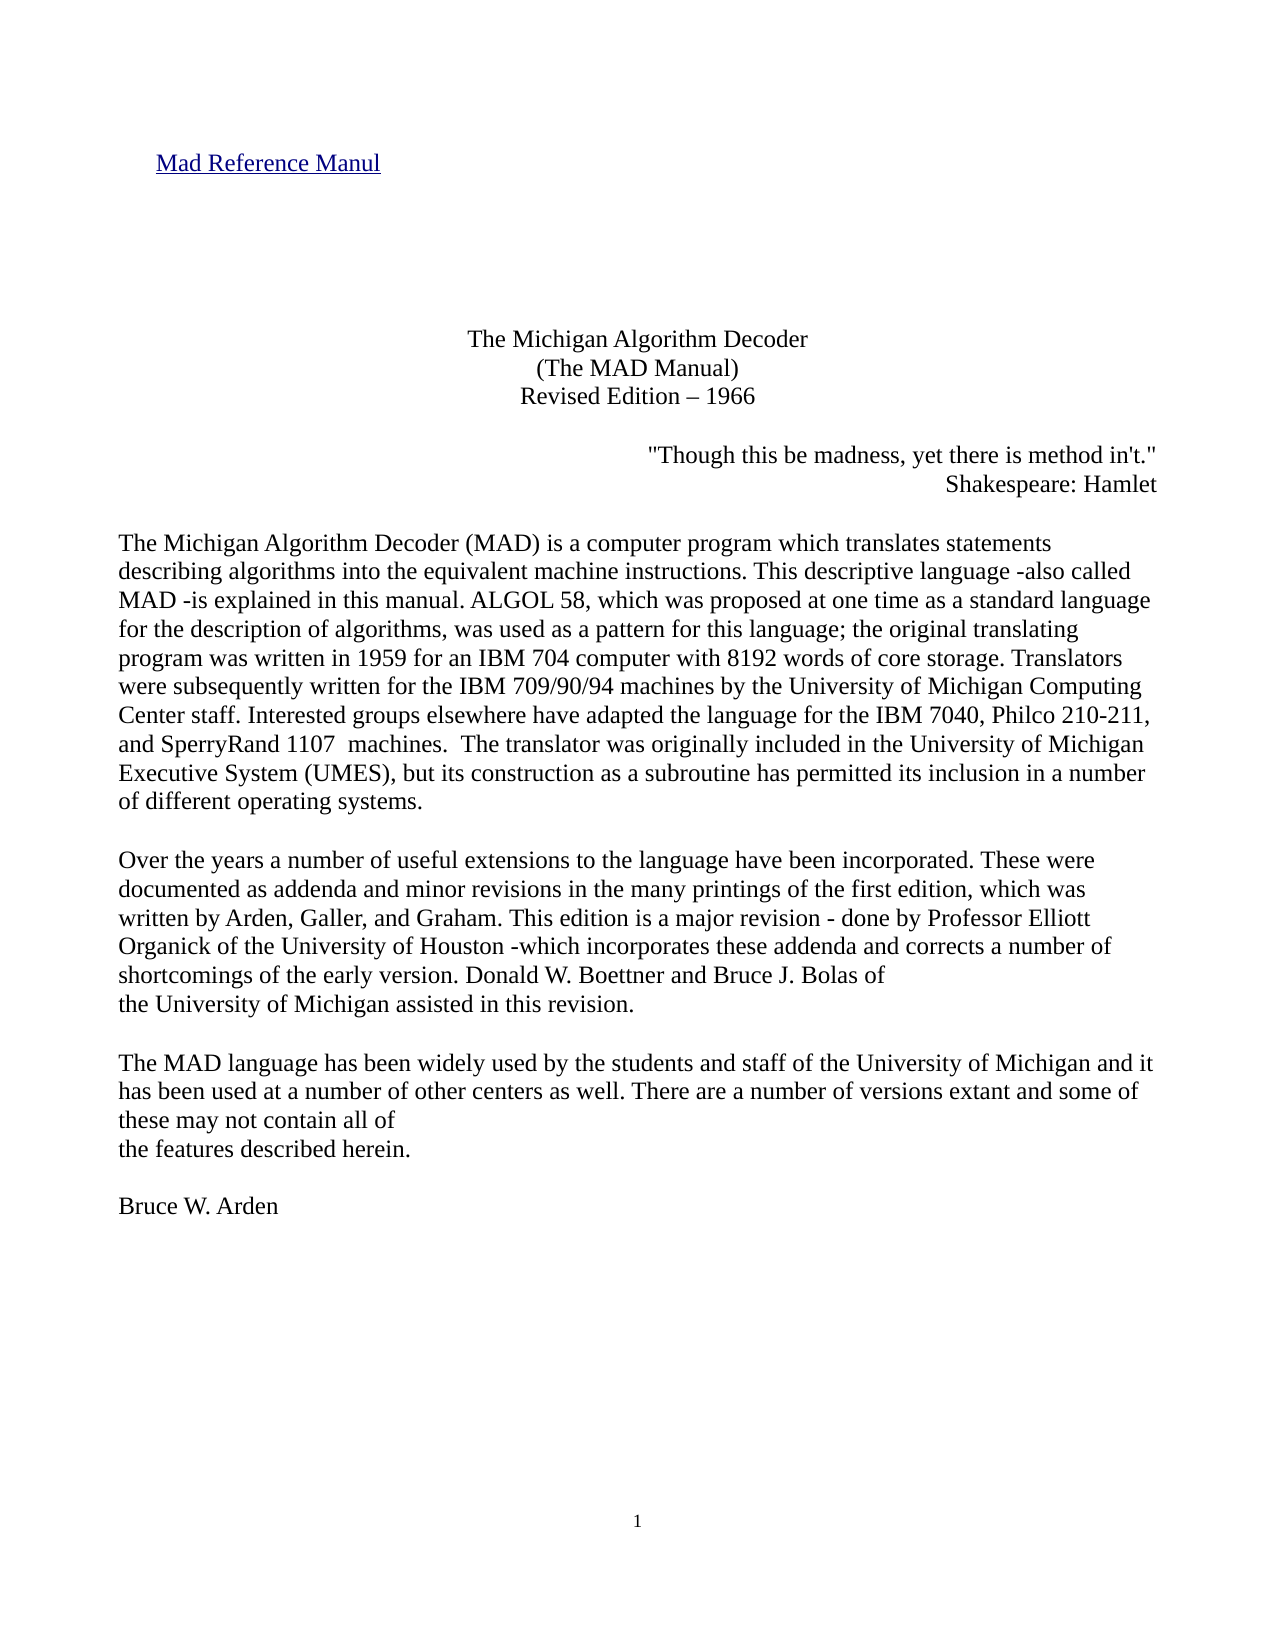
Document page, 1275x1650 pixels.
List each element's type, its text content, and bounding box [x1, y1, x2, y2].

text The MAD language has been widely used by the students and staff of the University of Michigan and it has been used at a number of other centers as well. There are a number of versions extant and some of these may not contain all of the features described herein. Bruce W. Arden [118, 1048, 1157, 1220]
text The Michigan Algorithm Decoder (The MAD Manual) Revised Edition – 1966 [118, 295, 1157, 410]
text Over the years a number of useful extensions to the language have been incorporated. These were documented as addenda and minor revisions in the many printings of the first edition, which was written by Arden, Galler, and Graham. This edition is a major revision - done by Professor Elliott Organick of the University of Houston -which incorporates these addenda and corrects a number of shortcomings of the early version. Donald W. Boettner and Bruce J. Bolas of the University of Michigan assisted in this revision. [118, 845, 1157, 1018]
text "Though this be madness, yet there is method in't." Shakespeare: Hamlet [118, 440, 1157, 498]
text The Michigan Algorithm Decoder (MAD) is a computer program which translates statements describing algorithms into the equivalent machine instructions. This descriptive language -also called MAD -is explained in this manual. ALGOL 58, which was proposed at one time as a standard language for the description of algorithms, was used as a pattern for this language; the original translating program was written in 1959 for an IBM 704 computer with 8192 words of core storage. Translators were subsequently written for the IBM 709/90/94 machines by the University of Michigan Computing Center staff. Interested groups elsewhere have adapted the language for the IBM 7040, Philco 210-211, and SperryRand 1107 machines. The translator was originally included in the University of Michigan Executive System (UMES), but its construction as a subroutine has permitted its inclusion in a number of different operating systems. [118, 528, 1157, 815]
